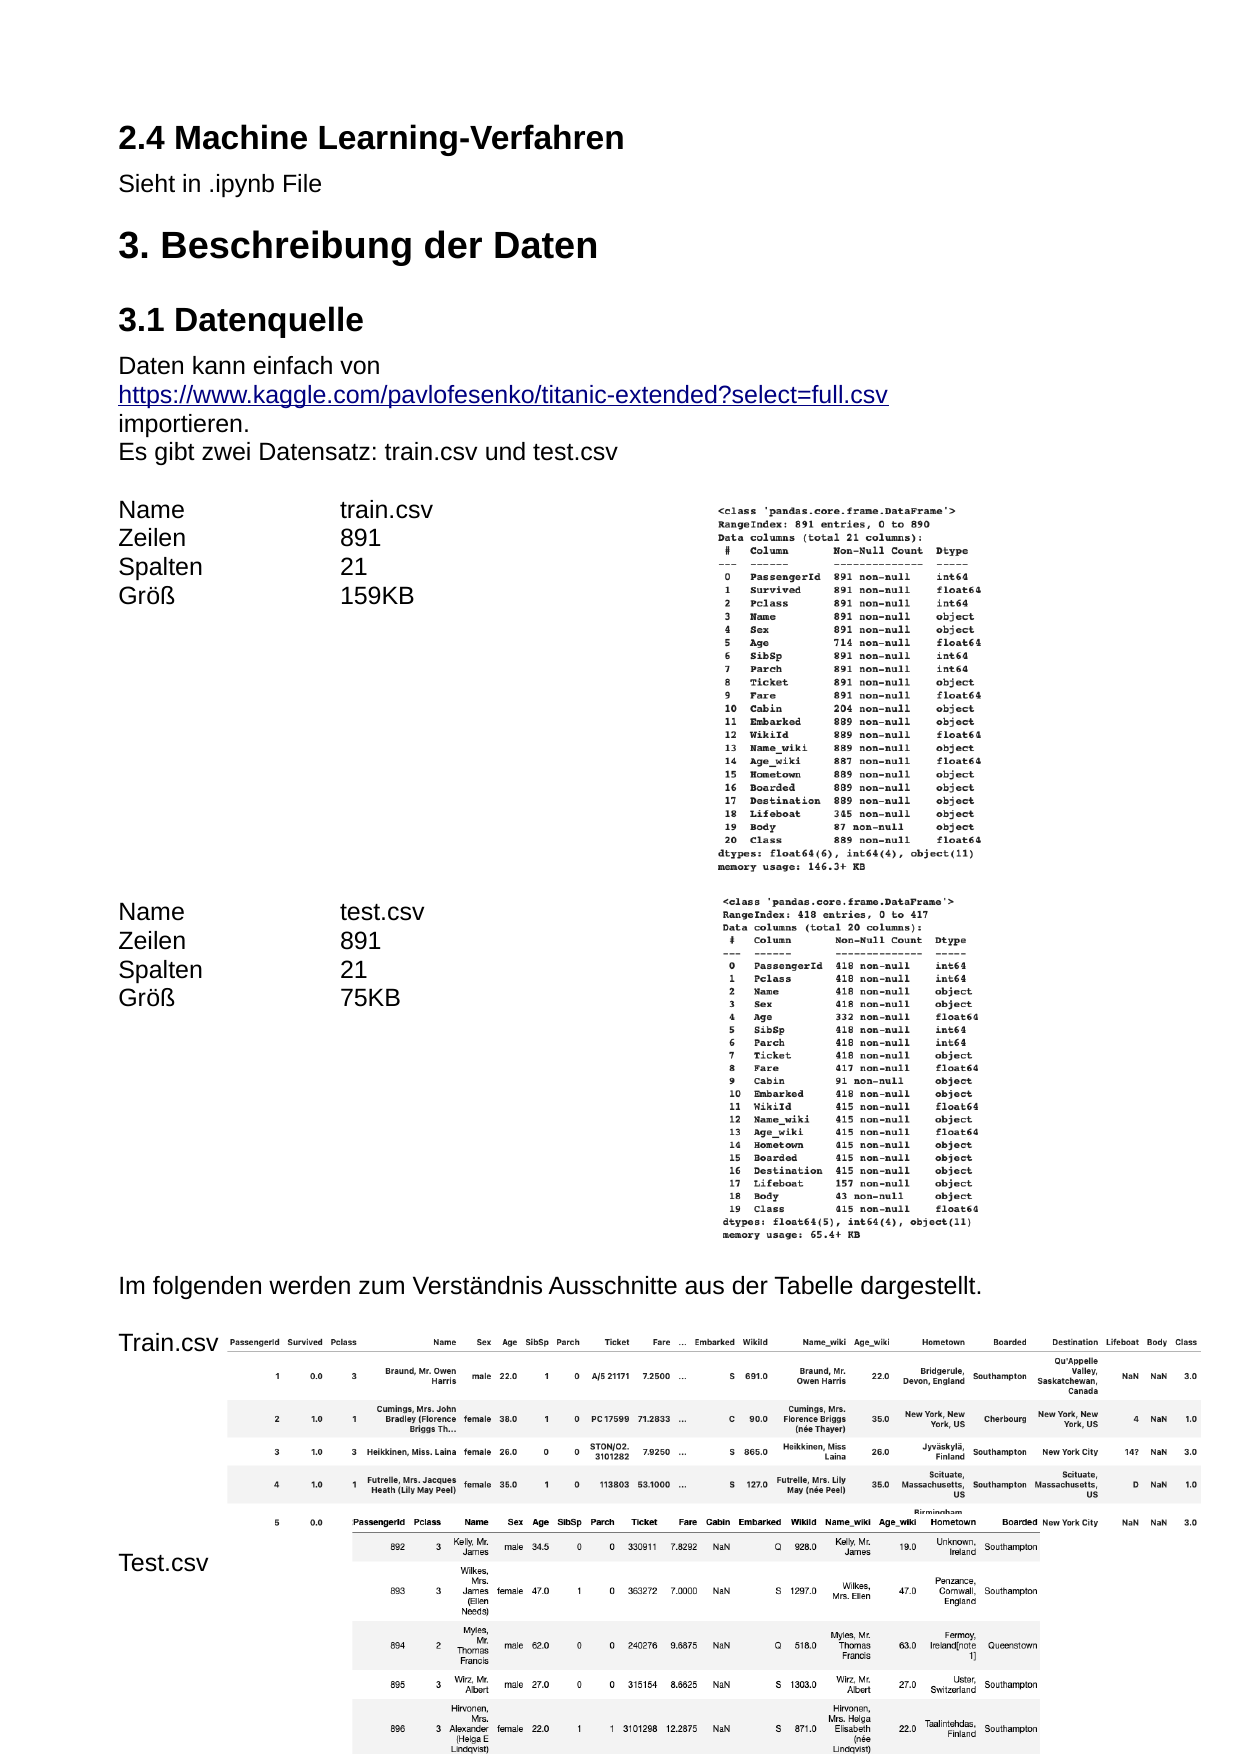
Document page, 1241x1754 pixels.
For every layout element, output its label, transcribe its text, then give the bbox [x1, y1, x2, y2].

text Name train.csv [118, 494, 1122, 523]
text Train.csv [118, 1328, 1122, 1357]
subtitle 3.1 Datenquelle [118, 300, 1122, 339]
text Daten kann einfach von [118, 351, 1122, 380]
text https://www.kaggle.com/pavlofesenko/titanic-extended?select=full.csv [118, 380, 1122, 409]
text Test.csv [118, 1547, 352, 1576]
text Es gibt zwei Datensatz: train.csv und test.csv [118, 437, 1122, 466]
text [1040, 1547, 1122, 1576]
text Spalten 21 [118, 552, 716, 581]
text [982, 983, 1122, 1012]
text importieren. [118, 409, 1122, 437]
text [982, 926, 1122, 954]
picture [227, 1333, 1212, 1754]
text Größ 159KB [118, 581, 716, 609]
text Größ 75KB [118, 983, 720, 1012]
text Name test.csv [118, 897, 720, 926]
text [982, 897, 1122, 926]
text [986, 581, 1122, 609]
picture [720, 894, 982, 1243]
text [982, 954, 1122, 983]
subtitle 3. Beschreibung der Daten [118, 223, 1122, 267]
text Spalten 21 [118, 954, 720, 983]
text Sieht in .ipynb File [118, 169, 1122, 198]
text [986, 552, 1122, 581]
text Im folgenden werden zum Verständnis Ausschnitte aus der Tabelle dargestellt. [118, 1271, 1122, 1299]
text Zeilen 891 [118, 523, 716, 552]
text [986, 523, 1122, 552]
text Zeilen 891 [118, 926, 720, 954]
picture [716, 504, 986, 880]
subtitle 2.4 Machine Learning-Verfahren [118, 118, 1122, 157]
